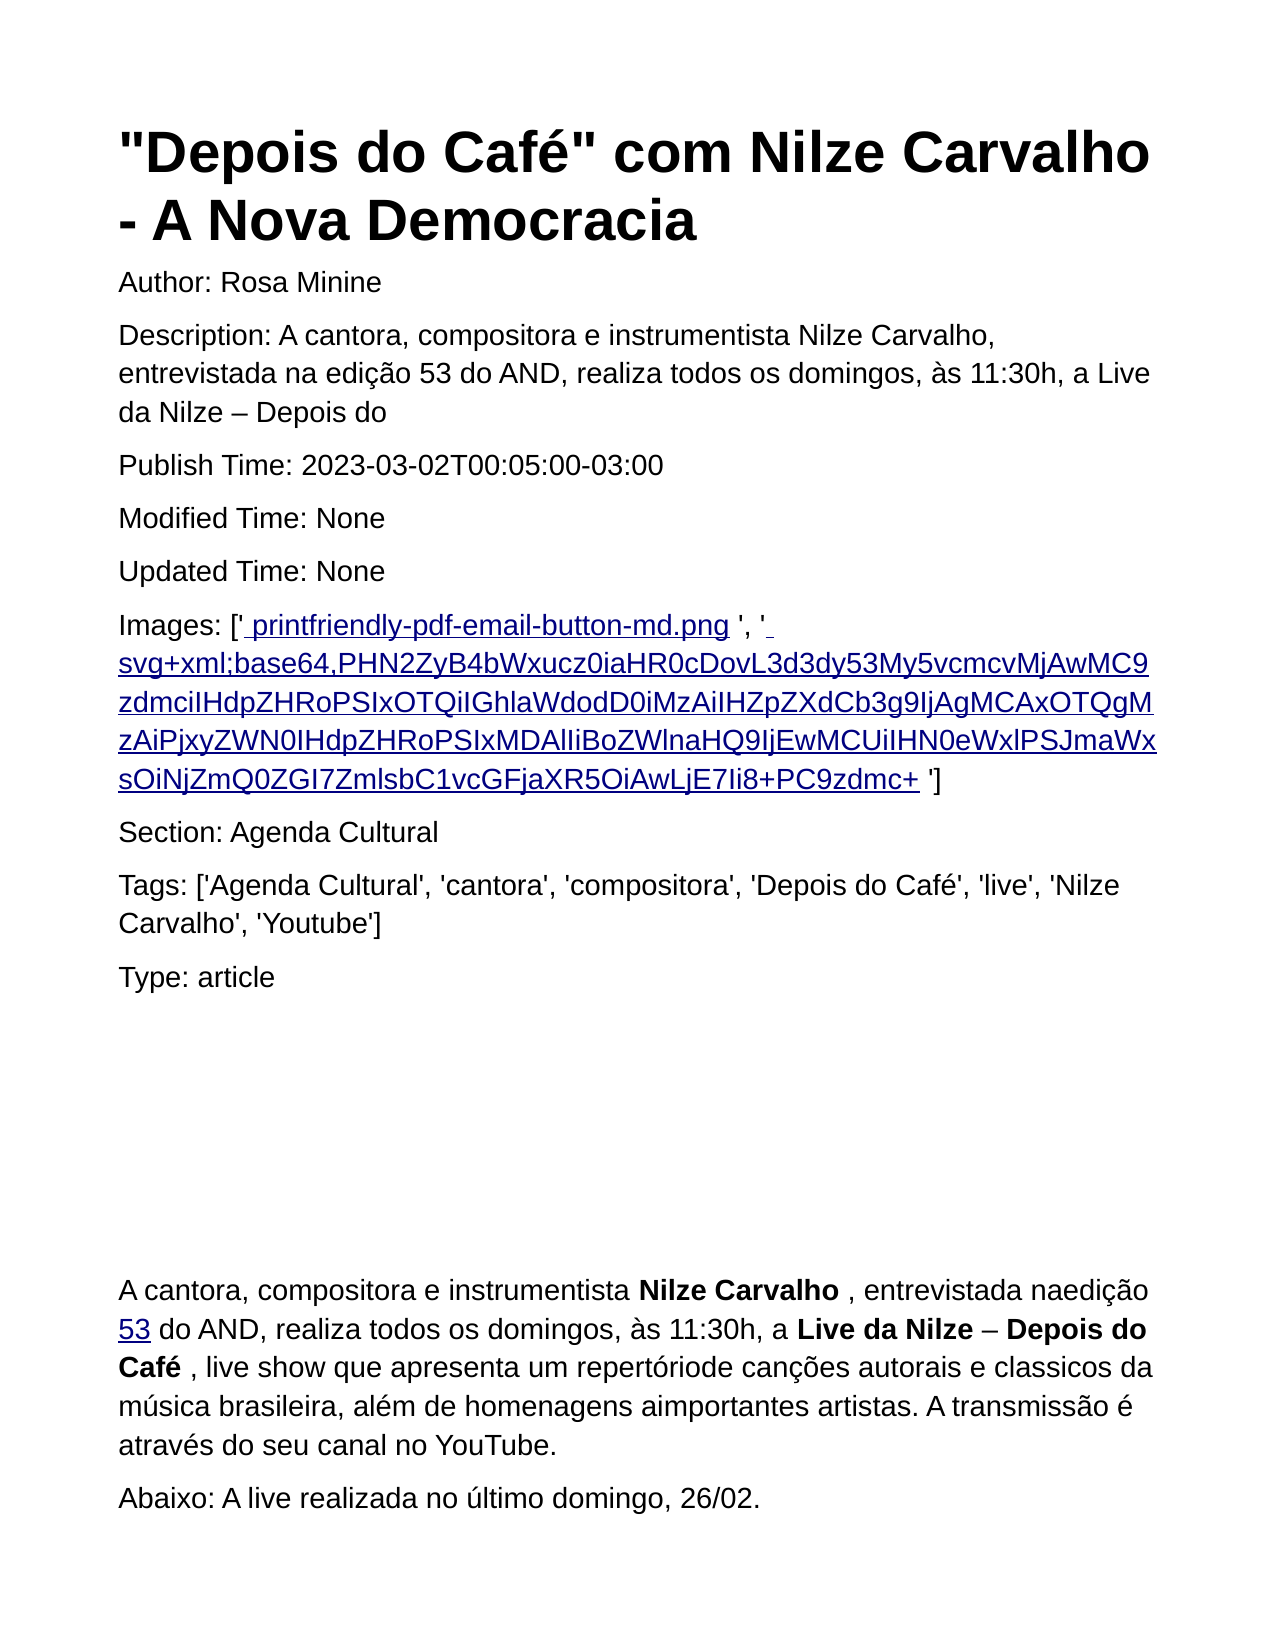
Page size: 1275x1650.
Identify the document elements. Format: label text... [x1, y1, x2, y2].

text Modified Time: None [118, 501, 1157, 535]
text Author: Rosa Minine [118, 265, 1157, 298]
text sOiNjZmQ0ZGI7ZmlsbC1vcGFjaXR5OiAwLjE7Ii8+PC9zdmc+ '] [118, 754, 1157, 795]
text Abaixo: A live realizada no último domingo, 26/02. [118, 1481, 1157, 1514]
text Section: Agenda Cultural [118, 815, 1157, 848]
text Updated Time: None [118, 554, 1157, 588]
text Publish Time: 2023-03-02T00:05:00-03:00 [118, 448, 1157, 482]
text Images: [' printfriendly-pdf-email-button-md.png ', ' svg+xml;base64,PHN2ZyB4bWxucz0iaHR0cDovL3d3dy53My5vcmcvMjAwMC9zdmciIHdpZHRoPSIxOTQiIGhlaWdodD0iMzAiIHZpZXdCb3g9IjAgMCAxOTQgMzAiPjxyZWN0IHdpZHRoPSIxMDAlIiBoZWlnaHQ9IjEwMCUiIHN0eWxlPSJmaWx [118, 607, 1157, 752]
text Tags: ['Agenda Cultural', 'cantora', 'compositora', 'Depois do Café', 'live', 'Nilze Carvalho', 'Youtube'] [118, 868, 1157, 940]
subtitle "Depois do Café" com Nilze Carvalho - A Nova Democracia [118, 118, 1157, 252]
text Description: A cantora, compositora e instrumentista Nilze Carvalho, entrevistada na edição 53 do AND, realiza todos os domingos, às 11:30h, a Live da Nilze – Depois do [118, 318, 1157, 428]
text A cantora, compositora e instrumentista Nilze Carvalho , entrevistada naedição 53 do AND, realiza todos os domingos, às 11:30h, a Live da Nilze – Depois do Café , live show que apresenta um repertóriode canções autorais e classicos da música brasileira, além de homenagens aimportantes artistas. A transmissão é através do seu canal no YouTube. [118, 1273, 1157, 1461]
text Type: article [118, 959, 1157, 993]
